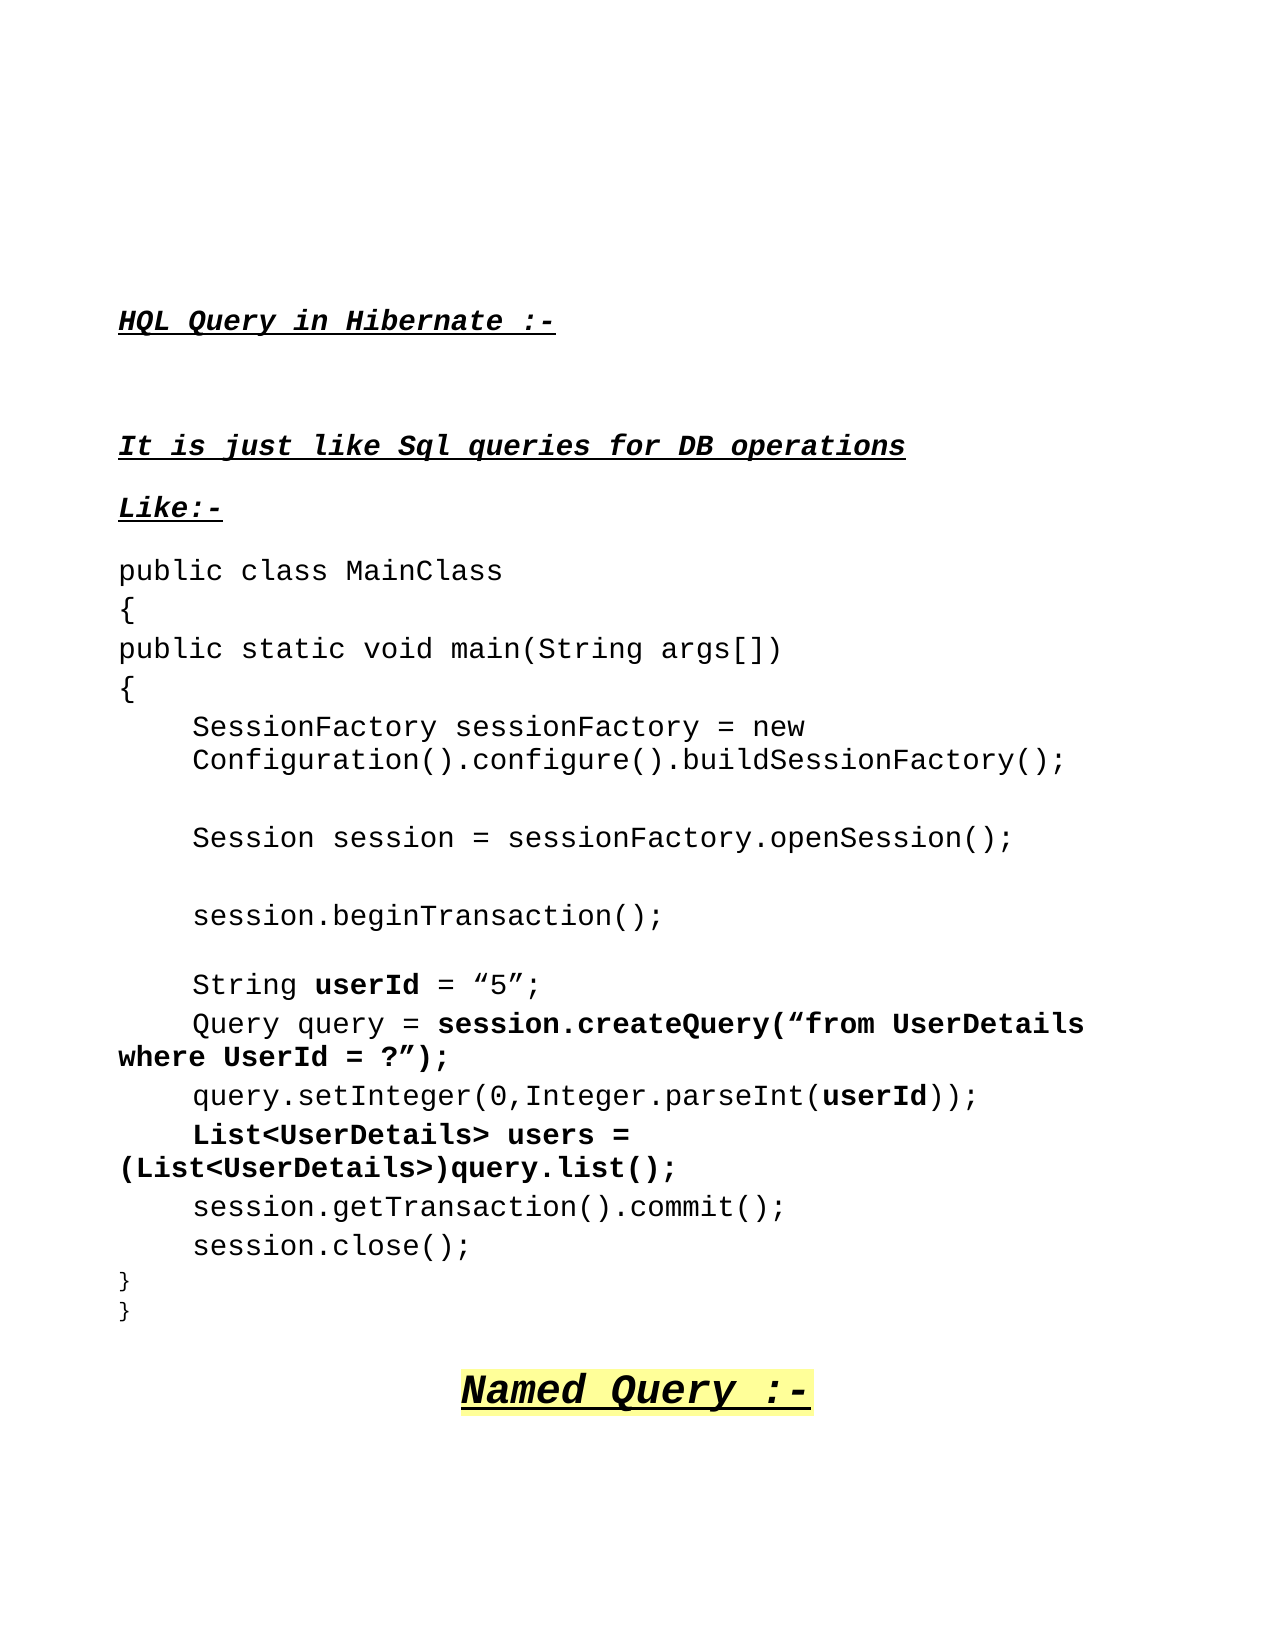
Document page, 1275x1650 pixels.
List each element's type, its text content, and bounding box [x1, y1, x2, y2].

text Like:- [118, 493, 1157, 526]
text List<UserDetails> users = (List<UserDetails>)query.list(); [118, 1120, 1157, 1186]
text } [118, 1300, 1157, 1324]
text { [118, 673, 1157, 706]
text Query query = session.createQuery(“from UserDetails where UserId = ?”); [118, 1009, 1157, 1075]
text SessionFactory sessionFactory = new Configuration().configure().buildSessionFactory(); [118, 712, 1157, 778]
text It is just like Sql queries for DB operations [118, 431, 1157, 464]
text Named Query :- [118, 1369, 1157, 1416]
text session.close(); [118, 1231, 1157, 1264]
text HQL Query in Hibernate :- [118, 306, 1157, 339]
text String userId = “5”; [118, 970, 1157, 1003]
text query.setInteger(0,Integer.parseInt(userId)); [118, 1081, 1157, 1114]
text public static void main(String args[]) [118, 634, 1157, 667]
text public class MainClass [118, 556, 1157, 589]
text { [118, 595, 1157, 628]
text } [118, 1270, 1157, 1294]
text session.getTransaction().commit(); [118, 1192, 1157, 1225]
text session.beginTransaction(); [118, 901, 1157, 934]
text Session session = sessionFactory.openSession(); [118, 823, 1157, 856]
